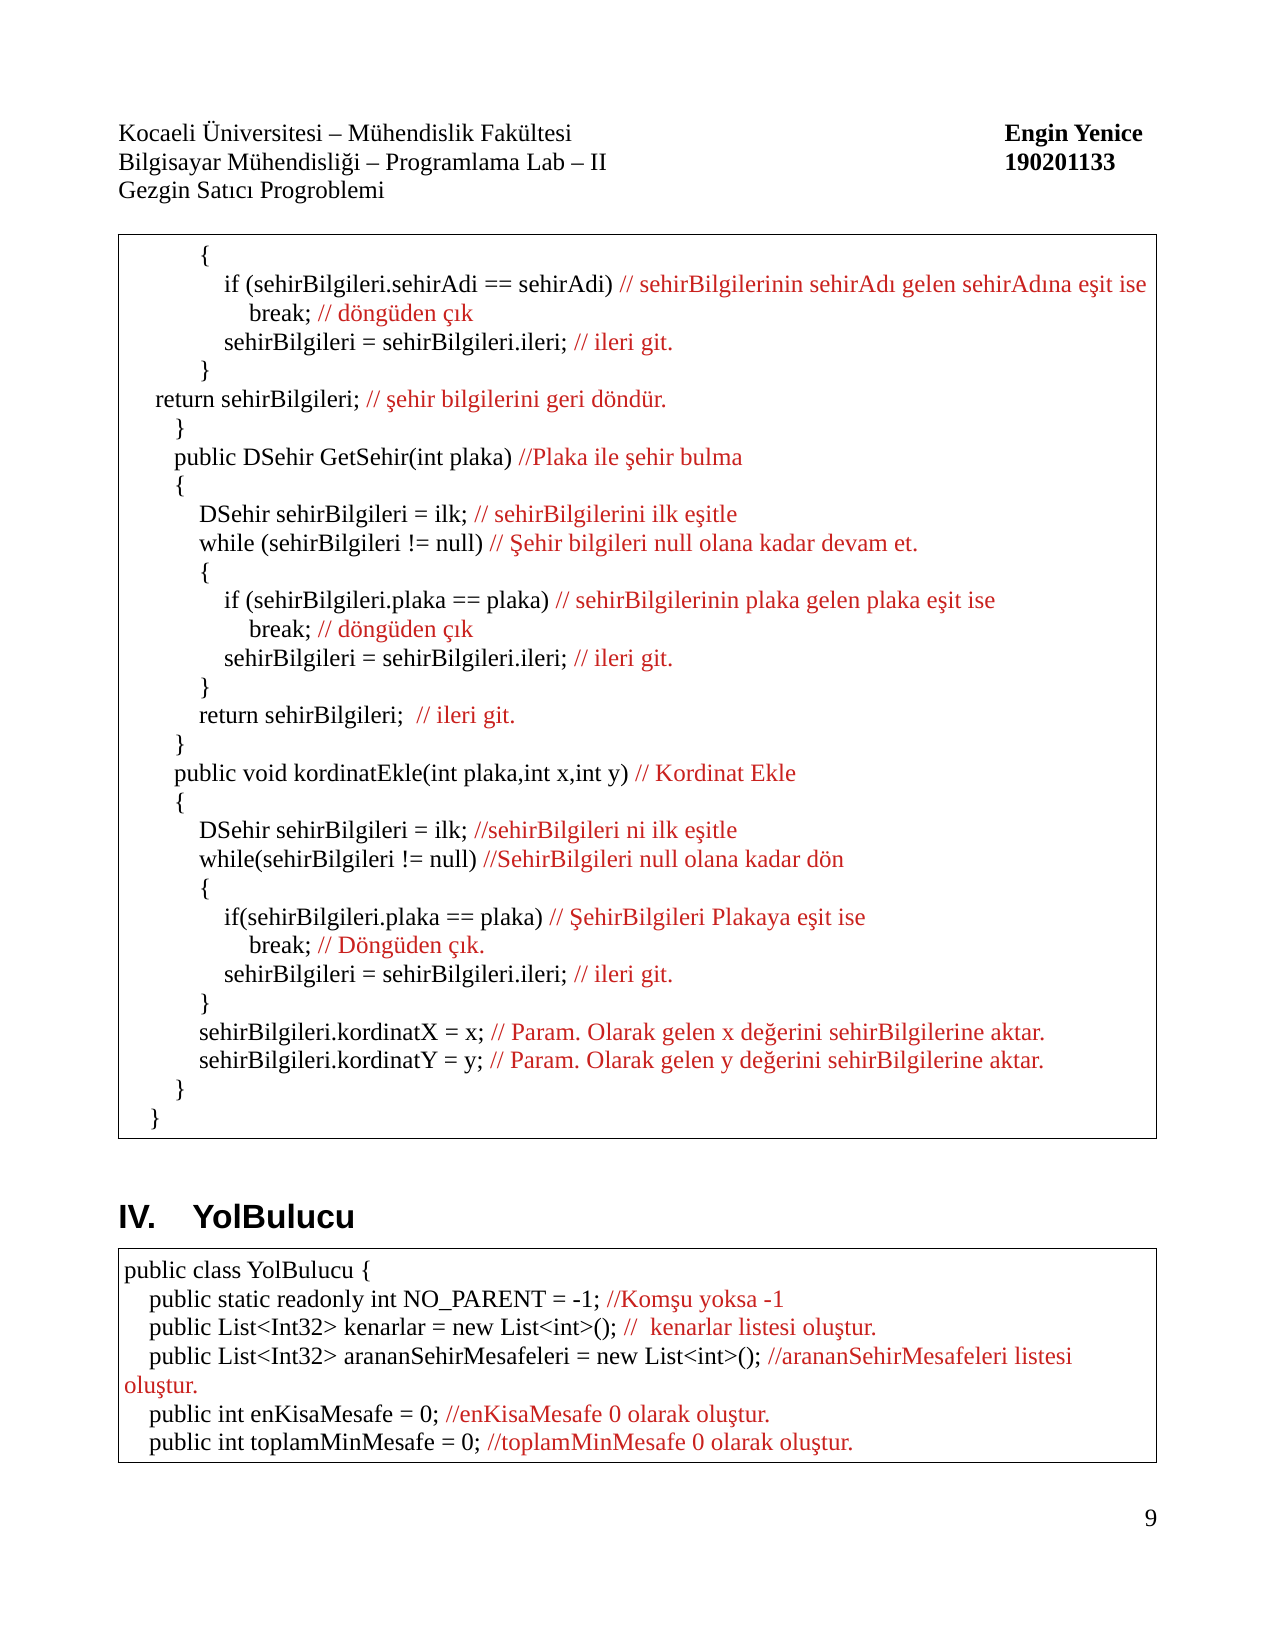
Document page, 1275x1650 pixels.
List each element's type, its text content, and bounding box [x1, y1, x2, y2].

subtitle YolBulucu [118, 1197, 1157, 1236]
table_header { if (sehirBilgileri.sehirAdi == sehirAdi) // sehirBilgilerinin sehirAdı gelen sehirAdına eşit ise break; // döngüden çık sehirBilgileri = sehirBilgileri.ileri; // ileri git. } return sehirBilgileri; // şehir bilgilerini geri döndür. } public DSehir GetSehir(int plaka) //Plaka ile şehir bulma { DSehir sehirBilgileri = ilk; // sehirBilgilerini ilk eşitle while (sehirBilgileri != null) // Şehir bilgileri null olana kadar devam et. { if (sehirBilgileri.plaka == plaka) // sehirBilgilerinin plaka gelen plaka eşit ise break; // döngüden çık sehirBilgileri = sehirBilgileri.ileri; // ileri git. } return sehirBilgileri; // ileri git. } public void kordinatEkle(int plaka,int x,int y) // Kordinat Ekle { DSehir sehirBilgileri = ilk; //sehirBilgileri ni ilk eşitle while(sehirBilgileri != null) //SehirBilgileri null olana kadar dön { if(sehirBilgileri.plaka == plaka) // ŞehirBilgileri Plakaya eşit ise break; // Döngüden çık. sehirBilgileri = sehirBilgileri.ileri; // ileri git. } sehirBilgileri.kordinatX = x; // Param. Olarak gelen x değerini sehirBilgilerine aktar. sehirBilgileri.kordinatY = y; // Param. Olarak gelen y değerini sehirBilgilerine aktar. } } [119, 235, 1156, 1138]
table_header public class YolBulucu { public static readonly int NO_PARENT = -1; //Komşu yoksa -1 public List<Int32> kenarlar = new List<int>(); // kenarlar listesi oluştur. public List<Int32> arananSehirMesafeleri = new List<int>(); //arananSehirMesafeleri listesi oluştur. public int enKisaMesafe = 0; //enKisaMesafe 0 olarak oluştur. public int toplamMinMesafe = 0; //toplamMinMesafe 0 olarak oluştur. [119, 1249, 1156, 1462]
